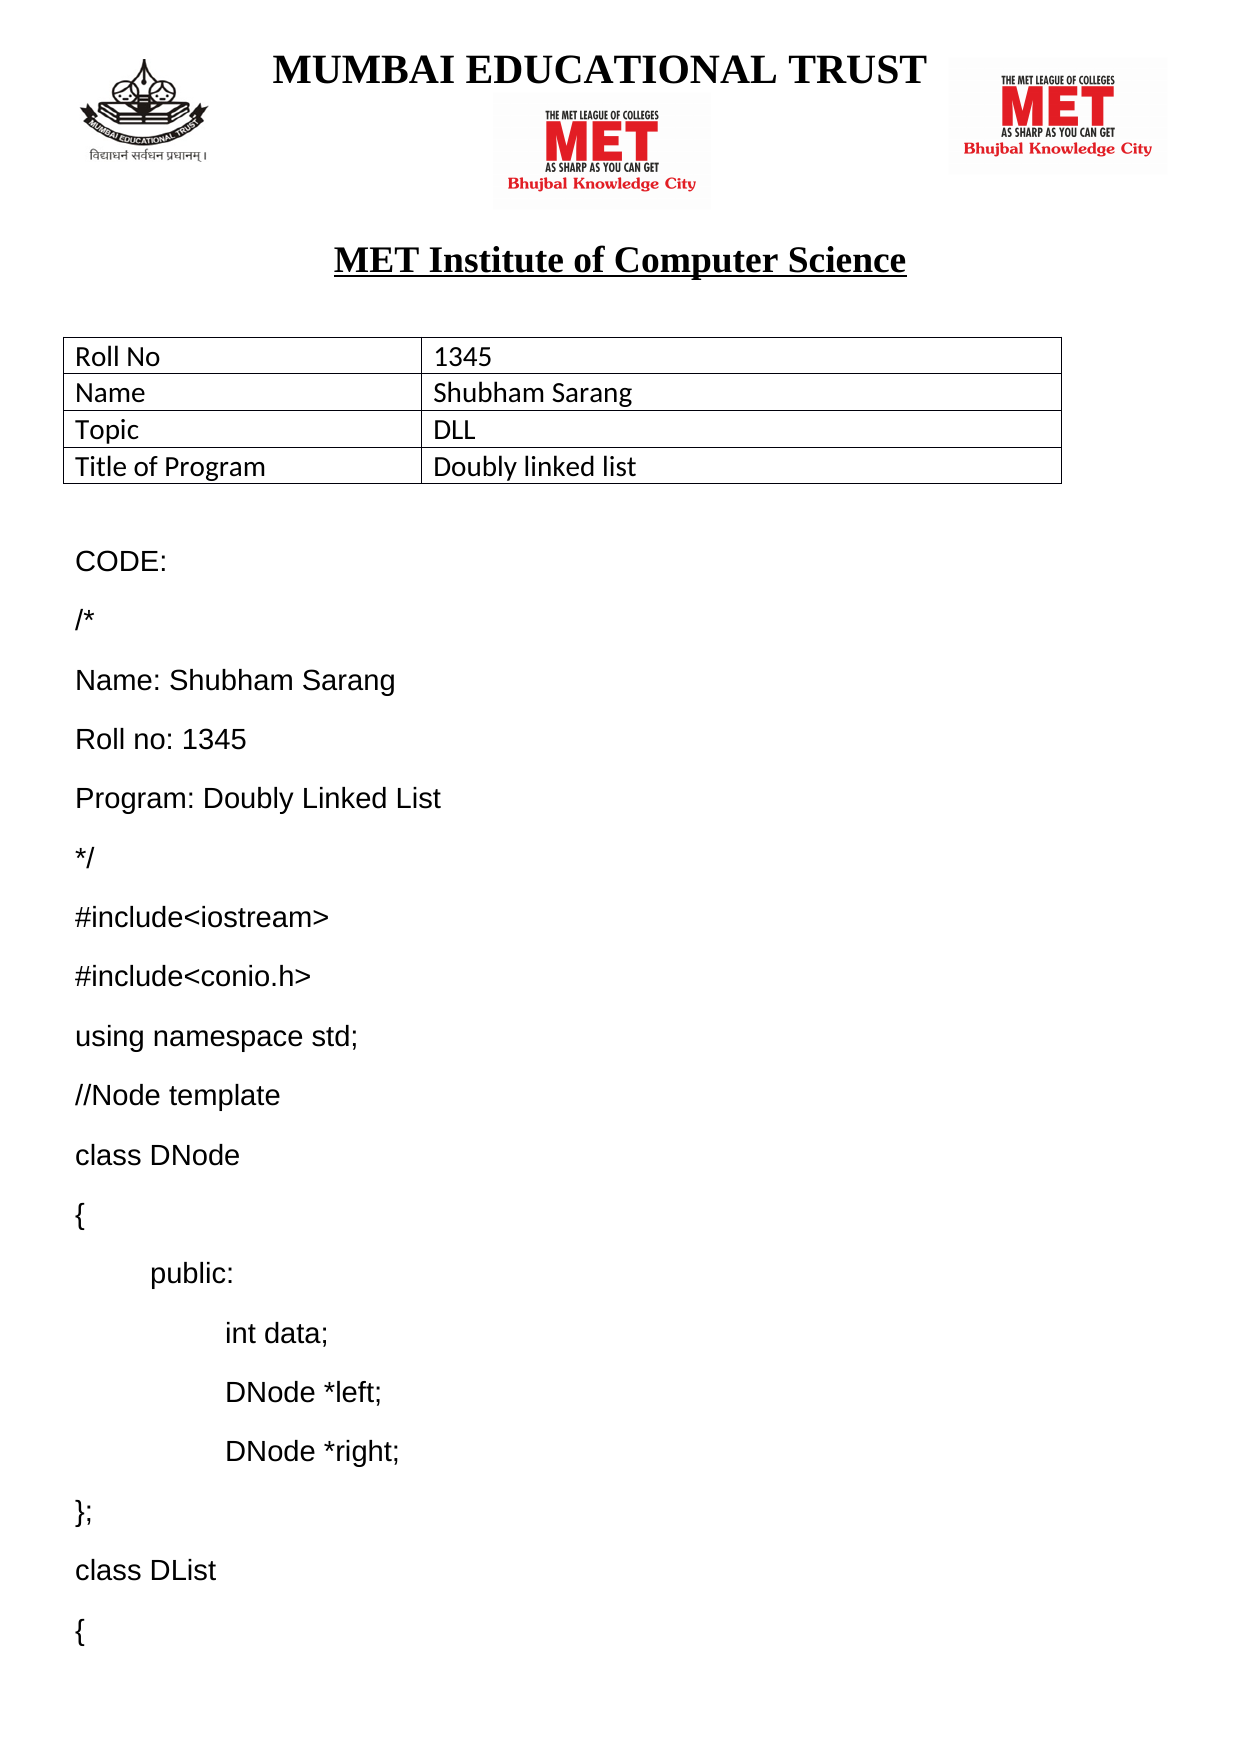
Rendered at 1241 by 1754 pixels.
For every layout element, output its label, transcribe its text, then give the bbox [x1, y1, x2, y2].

text { [75, 1612, 1165, 1646]
text int data; [75, 1316, 1165, 1349]
table_cell Title of Program [64, 448, 421, 483]
text Name: Shubham Sarang [75, 662, 1165, 696]
table_cell Shubham Sarang [422, 374, 1061, 410]
text /* [75, 603, 1165, 637]
text #include<iostream> [75, 900, 1165, 933]
text //Node template [75, 1078, 1165, 1112]
table_cell DLL [422, 411, 1061, 447]
picture [79, 59, 209, 162]
text #include<conio.h> [75, 959, 1165, 993]
text class DList [75, 1553, 1165, 1587]
table_cell Topic [64, 411, 421, 447]
table_header Roll No [64, 338, 421, 373]
text CODE: [75, 544, 1165, 577]
text using namespace std; [75, 1019, 1165, 1052]
picture [492, 92, 712, 210]
picture [948, 57, 1168, 175]
table_header 1345 [422, 338, 1061, 373]
table_cell Name [64, 374, 421, 410]
text DNode *left; [75, 1375, 1165, 1408]
table_cell Doubly linked list [422, 448, 1061, 483]
text public: [75, 1256, 1165, 1290]
text Roll no: 1345 [75, 722, 1165, 755]
text Program: Doubly Linked List [75, 781, 1165, 815]
text }; [75, 1494, 1165, 1527]
text DNode *right; [75, 1434, 1165, 1468]
text { [75, 1197, 1165, 1230]
text */ [75, 841, 1165, 874]
text class DNode [75, 1137, 1165, 1171]
